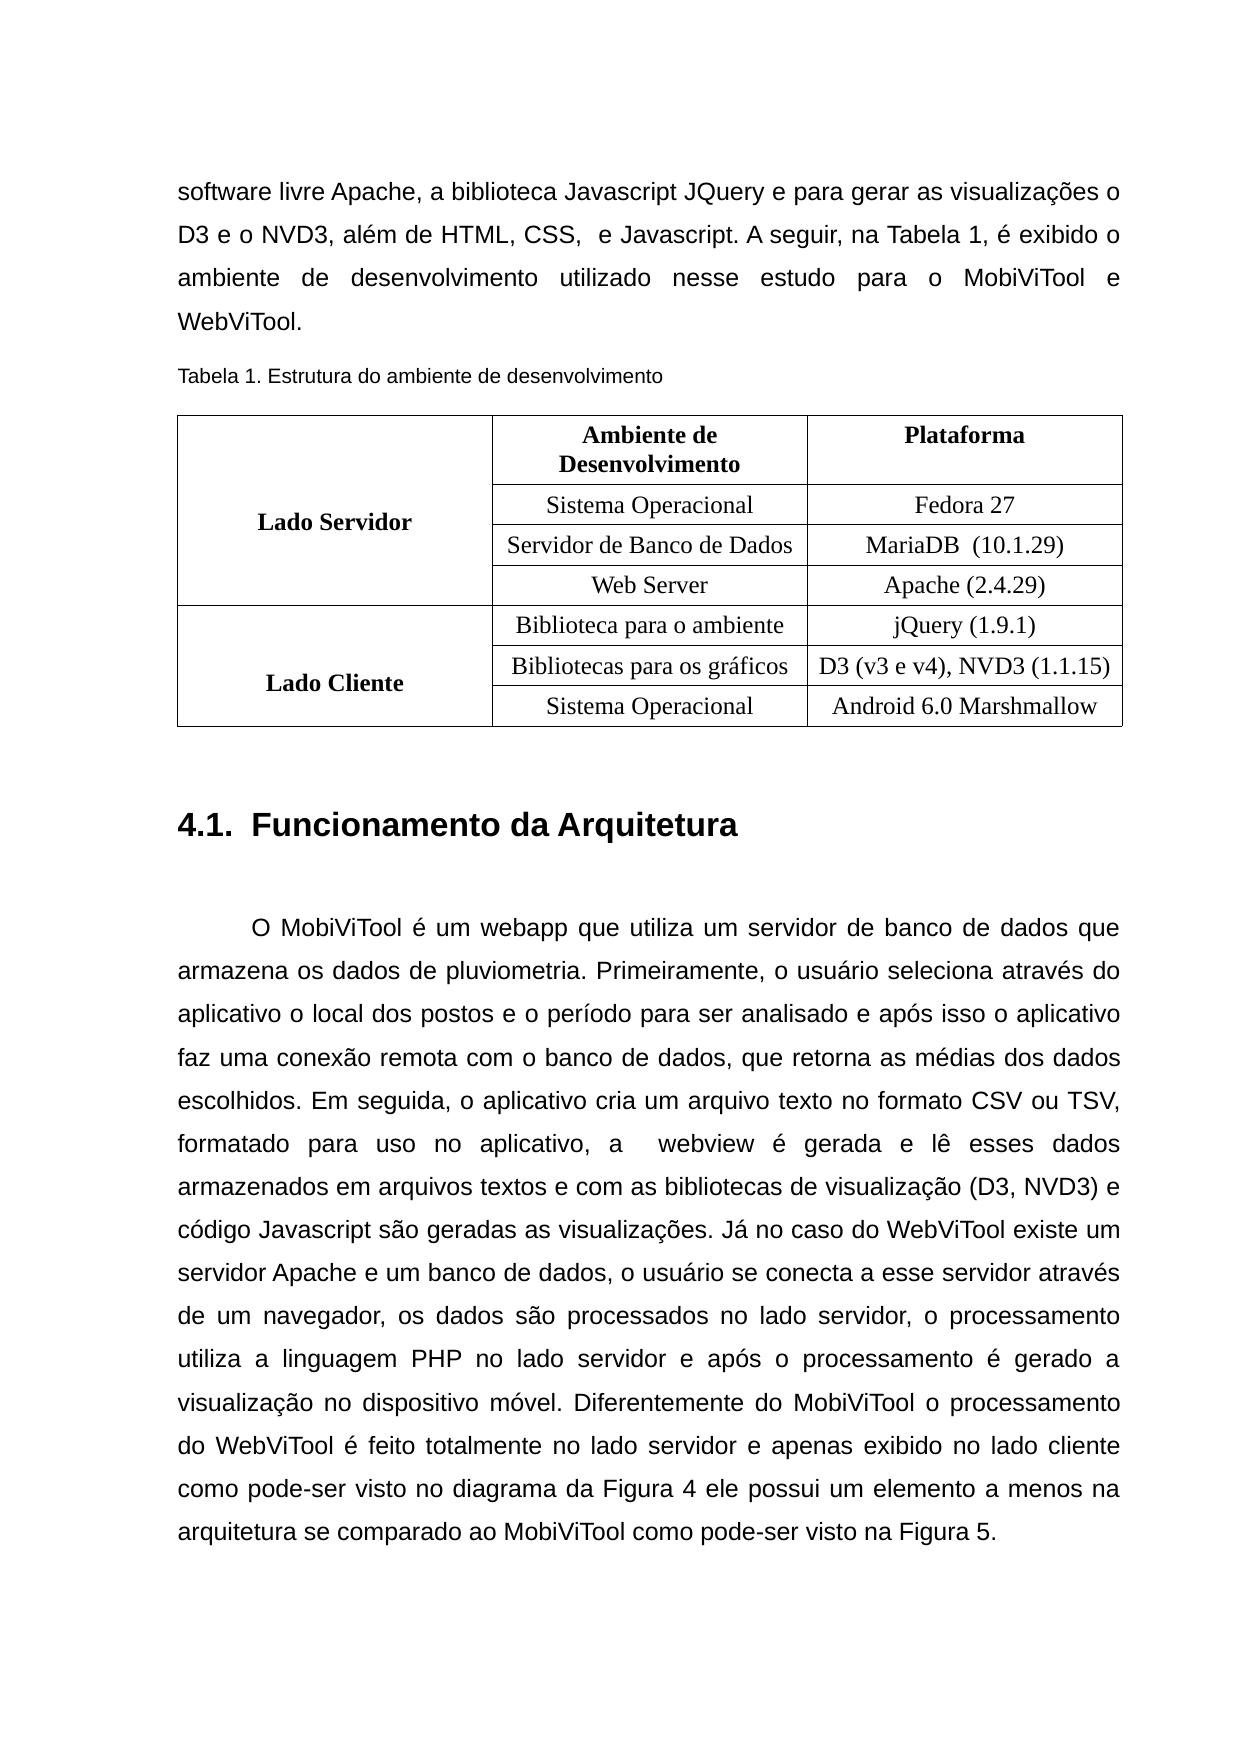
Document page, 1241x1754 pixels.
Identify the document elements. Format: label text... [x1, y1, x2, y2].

table_cell Android 6.0 Marshmallow [808, 686, 1122, 726]
table_cell Sistema Operacional [493, 686, 807, 726]
table_header Ambiente de Desenvolvimento [493, 416, 807, 484]
text Tabela 1. Estrutura do ambiente de desenvolvimento [177, 364, 1122, 388]
table_cell Biblioteca para o ambiente [493, 606, 807, 645]
table_cell Apache (2.4.29) [808, 566, 1122, 605]
text O MobiViTool é um webapp que utiliza um servidor de banco de dados que armazena os dados de pluviometria. Primeiramente, o usuário seleciona através do aplicativo o local dos postos e o período para ser analisado e após isso o aplicativo faz uma conexão remota com o banco de dados, que retorna as médias dos dados escolhidos. Em seguida, o aplicativo cria um arquivo texto no formato CSV ou TSV, formatado para uso no aplicativo, a webview é gerada e lê esses dados armazenados em arquivos textos e com as bibliotecas de visualização (D3, NVD3) e código Javascript são geradas as visualizações. Já no caso do WebViTool existe um servidor Apache e um banco de dados, o usuário se conecta a esse servidor através de um navegador, os dados são processados no lado servidor, o processamento utiliza a linguagem PHP no lado servidor e após o processamento é gerado a visualização no dispositivo móvel. Diferentemente do MobiViTool o processamento do WebViTool é feito totalmente no lado servidor e apenas exibido no lado cliente como pode-ser visto no diagrama da Figura 4 ele possui um elemento a menos na arquitetura se comparado ao MobiViTool como pode-ser visto na Figura 5. [177, 913, 1122, 1546]
table_cell Servidor de Banco de Dados [493, 525, 807, 564]
table_header Lado Servidor [178, 416, 492, 605]
text software livre Apache, a biblioteca Javascript JQuery e para gerar as visualizações o D3 e o NVD3, além de HTML, CSS, e Javascript. A seguir, na Tabela 1, é exibido o ambiente de desenvolvimento utilizado nesse estudo para o MobiViTool e WebViTool. [177, 177, 1122, 335]
table_header Plataforma [808, 416, 1122, 484]
subtitle Funcionamento da Arquitetura [177, 804, 1122, 843]
table_cell Sistema Operacional [493, 485, 807, 524]
table_cell jQuery (1.9.1) [808, 606, 1122, 645]
table_cell MariaDB (10.1.29) [808, 525, 1122, 564]
table_cell D3 (v3 e v4), NVD3 (1.1.15) [808, 646, 1122, 685]
table_cell Bibliotecas para os gráficos [493, 646, 807, 685]
table_cell Lado Cliente [178, 606, 492, 726]
table_cell Fedora 27 [808, 485, 1122, 524]
table_cell Web Server [493, 566, 807, 605]
